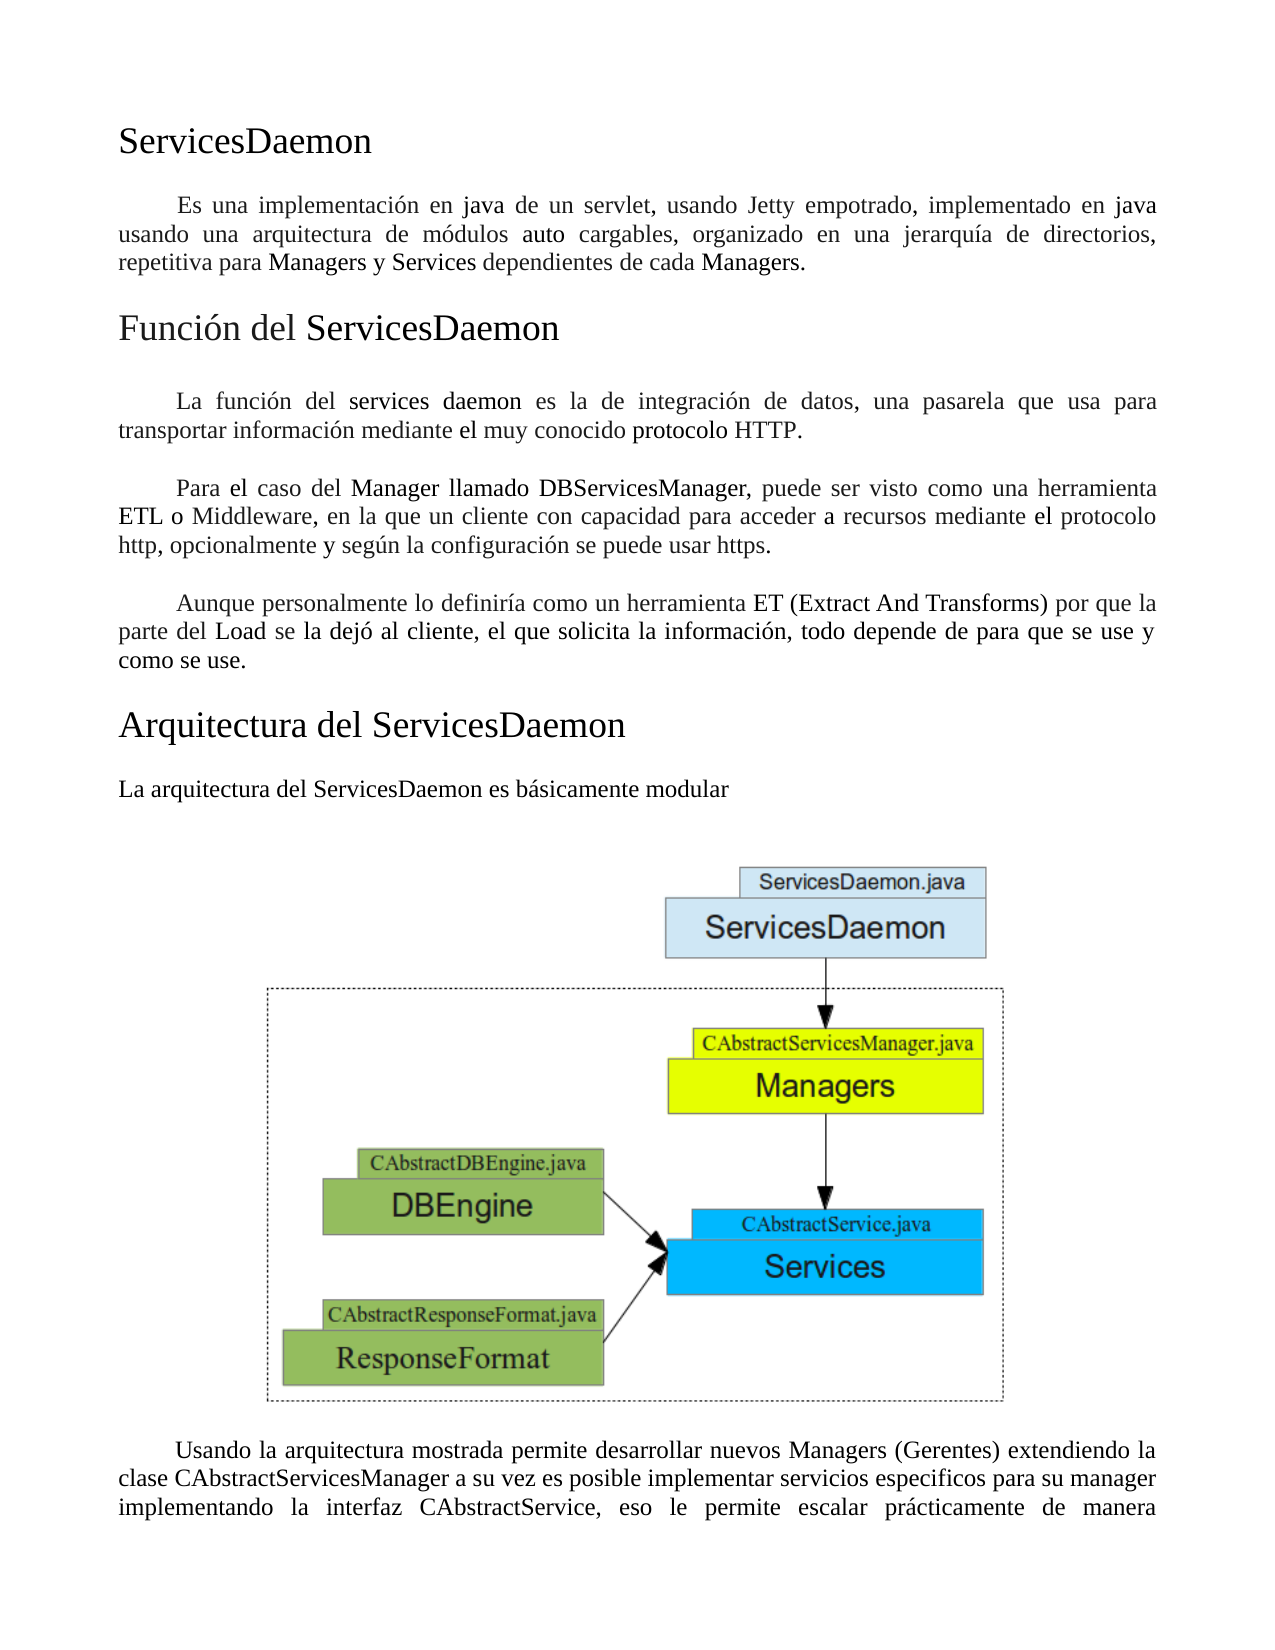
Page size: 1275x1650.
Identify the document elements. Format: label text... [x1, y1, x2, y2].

text Es una implementación en java de un servlet, usando Jetty empotrado, implementado en java usando una arquitectura de módulos auto cargables, organizado en una jerarquía de directorios, repetitiva para Managers y Services dependientes de cada Managers. [118, 190, 1157, 276]
text Para el caso del Manager llamado DBServicesManager, puede ser visto como una herramienta ETL o Middleware, en la que un cliente con capacidad para acceder a recursos mediante el protocolo http, opcionalmente y según la configuración se puede usar https. [118, 473, 1157, 559]
text ServicesDaemon [118, 118, 1157, 161]
text La función del services daemon es la de integración de datos, una pasarela que usa para transportar información mediante el muy conocido protocolo HTTP. [118, 386, 1157, 444]
text Aunque personalmente lo definiría como un herramienta ET (Extract And Transforms) por que la parte del Load se la dejó al cliente, el que solicita la información, todo depende de para que se use y como se use. [118, 588, 1157, 674]
text Función del ServicesDaemon [118, 305, 1157, 348]
picture [238, 832, 1037, 1435]
text Usando la arquitectura mostrada permite desarrollar nuevos Managers (Gerentes) extendiendo la clase CAbstractServicesManager a su vez es posible implementar servicios especificos para su manager implementando la interfaz CAbstractService, eso le permite escalar prácticamente de manera [118, 889, 1157, 1521]
text Arquitectura del ServicesDaemon [118, 703, 1157, 746]
text La arquitectura del ServicesDaemon es básicamente modular [118, 774, 1157, 803]
